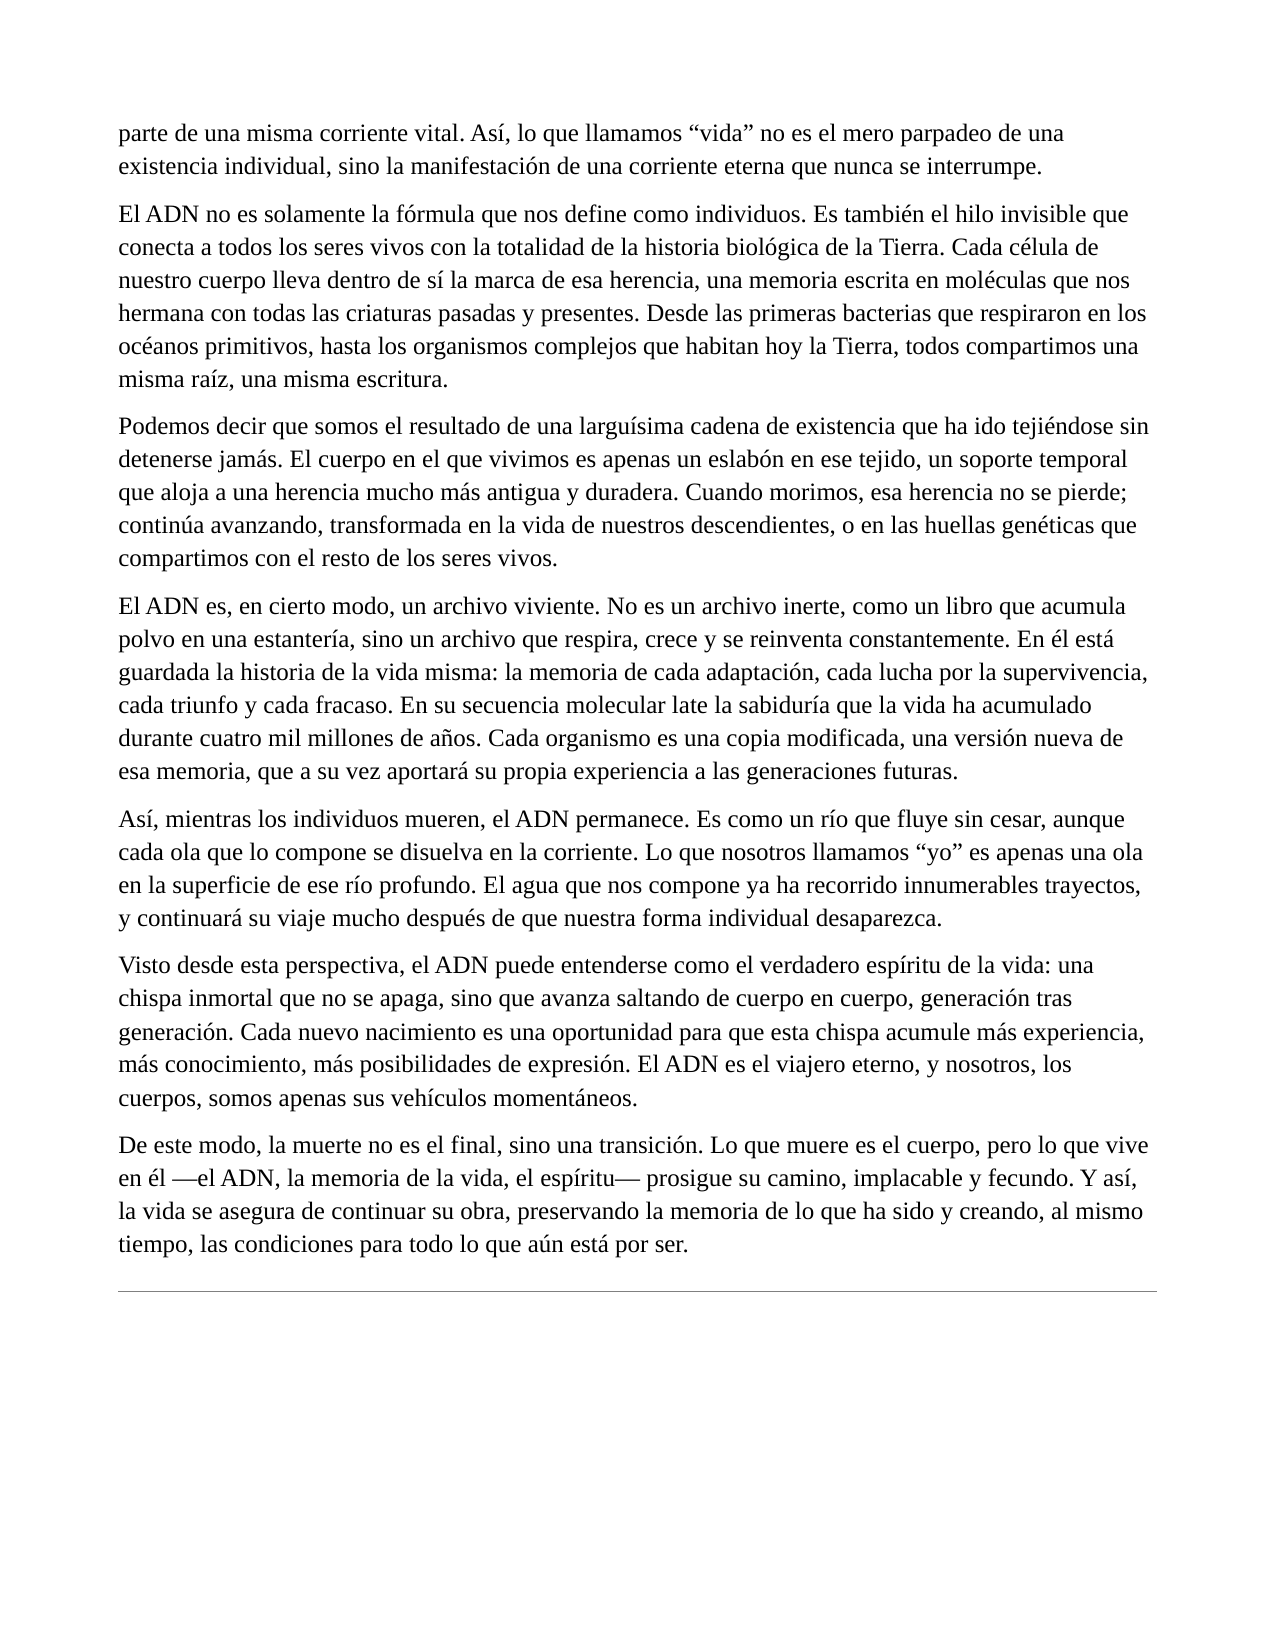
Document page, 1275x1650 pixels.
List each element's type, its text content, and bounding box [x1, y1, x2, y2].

text Podemos decir que somos el resultado de una larguísima cadena de existencia que ha ido tejiéndose sin detenerse jamás. El cuerpo en el que vivimos es apenas un eslabón en ese tejido, un soporte temporal que aloja a una herencia mucho más antigua y duradera. Cuando morimos, esa herencia no se pierde; continúa avanzando, transformada en la vida de nuestros descendientes, o en las huellas genéticas que compartimos con el resto de los seres vivos. [118, 411, 1157, 572]
text El ADN no es solamente la fórmula que nos define como individuos. Es también el hilo invisible que conecta a todos los seres vivos con la totalidad de la historia biológica de la Tierra. Cada célula de nuestro cuerpo lleva dentro de sí la marca de esa herencia, una memoria escrita en moléculas que nos hermana con todas las criaturas pasadas y presentes. Desde las primeras bacterias que respiraron en los océanos primitivos, hasta los organismos complejos que habitan hoy la Tierra, todos compartimos una misma raíz, una misma escritura. [118, 199, 1157, 393]
text Así, mientras los individuos mueren, el ADN permanece. Es como un río que fluye sin cesar, aunque cada ola que lo compone se disuelva en la corriente. Lo que nosotros llamamos “yo” es apenas una ola en la superficie de ese río profundo. El agua que nos compone ya ha recorrido innumerables trayectos, y continuará su viaje mucho después de que nuestra forma individual desaparezca. [118, 804, 1157, 932]
text parte de una misma corriente vital. Así, lo que llamamos “vida” no es el mero parpadeo de una existencia individual, sino la manifestación de una corriente eterna que nunca se interrumpe. [118, 118, 1157, 180]
text Visto desde esta perspectiva, el ADN puede entenderse como el verdadero espíritu de la vida: una chispa inmortal que no se apaga, sino que avanza saltando de cuerpo en cuerpo, generación tras generación. Cada nuevo nacimiento es una oportunidad para que esta chispa acumule más experiencia, más conocimiento, más posibilidades de expresión. El ADN es el viajero eterno, y nosotros, los cuerpos, somos apenas sus vehículos momentáneos. [118, 951, 1157, 1111]
text De este modo, la muerte no es el final, sino una transición. Lo que muere es el cuerpo, pero lo que vive en él —el ADN, la memoria de la vida, el espíritu— prosigue su camino, implacable y fecundo. Y así, la vida se asegura de continuar su obra, preservando la memoria de lo que ha sido y creando, al mismo tiempo, las condiciones para todo lo que aún está por ser. [118, 1130, 1157, 1258]
text El ADN es, en cierto modo, un archivo viviente. No es un archivo inerte, como un libro que acumula polvo en una estantería, sino un archivo que respira, crece y se reinventa constantemente. En él está guardada la historia de la vida misma: la memoria de cada adaptación, cada lucha por la supervivencia, cada triunfo y cada fracaso. En su secuencia molecular late la sabiduría que la vida ha acumulado durante cuatro mil millones de años. Cada organismo es una copia modificada, una versión nueva de esa memoria, que a su vez aportará su propia experiencia a las generaciones futuras. [118, 591, 1157, 785]
